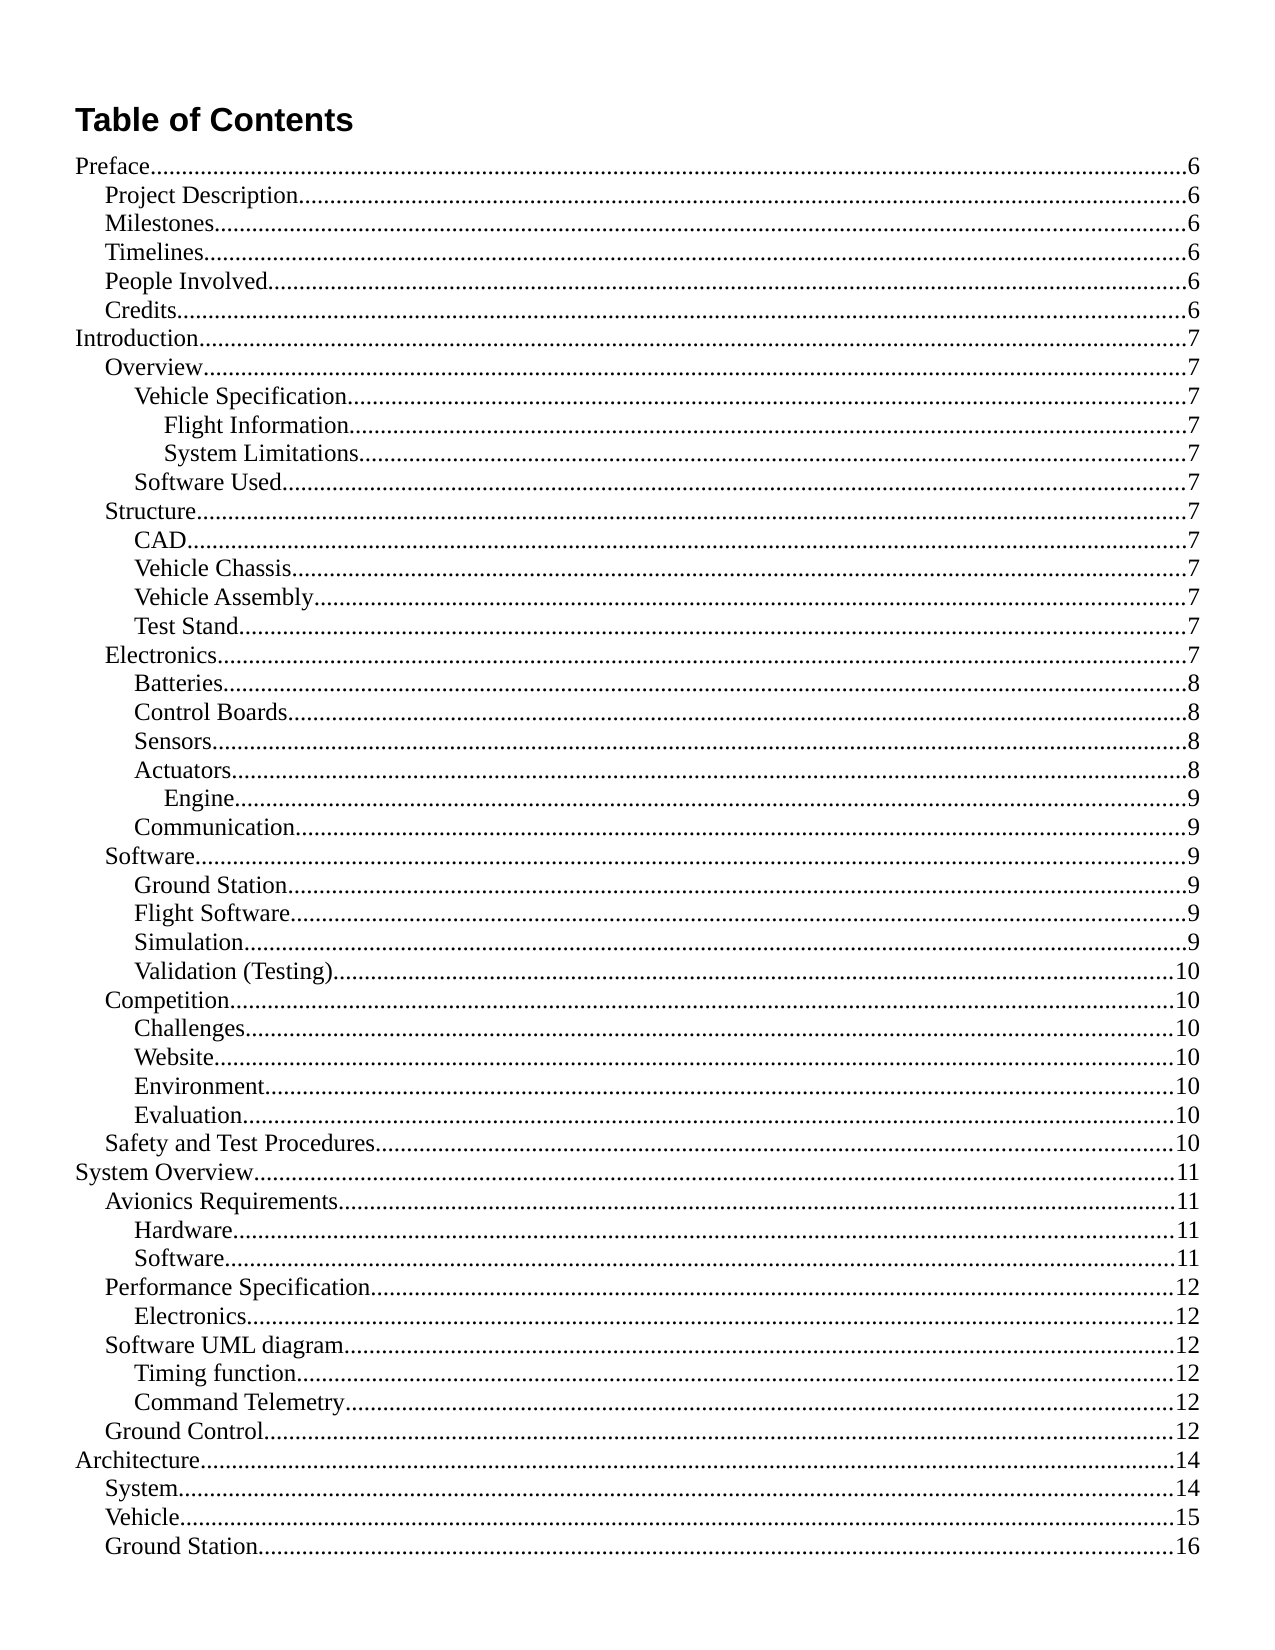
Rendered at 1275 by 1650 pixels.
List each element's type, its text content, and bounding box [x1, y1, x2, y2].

text Command Telemetry 12 [134, 1387, 1200, 1416]
text Milestones 6 [104, 208, 1200, 237]
text Electronics 12 [134, 1301, 1200, 1330]
text Electronics 7 [104, 640, 1200, 668]
text Performance Specification 12 [104, 1272, 1200, 1301]
text Timing function 12 [134, 1358, 1200, 1387]
text CAD 7 [134, 525, 1200, 553]
text Vehicle Specification 7 [134, 381, 1200, 410]
text Control Boards 8 [134, 697, 1200, 726]
text Architecture 14 [75, 1445, 1200, 1473]
text System Limitations 7 [163, 438, 1200, 467]
text Overview 7 [104, 352, 1200, 381]
text Competition 10 [104, 985, 1200, 1013]
text Timelines 6 [104, 237, 1200, 266]
text Safety and Test Procedures 10 [104, 1128, 1200, 1157]
text Challenges 10 [134, 1013, 1200, 1042]
text Credits 6 [104, 295, 1200, 323]
text Software 9 [104, 841, 1200, 870]
text Engine 9 [163, 783, 1200, 812]
text Ground Station 16 [104, 1531, 1200, 1560]
text Validation (Testing) 10 [134, 956, 1200, 985]
subtitle Table of Contents [75, 100, 1200, 138]
text Vehicle 15 [104, 1502, 1200, 1531]
text Sensors 8 [134, 726, 1200, 755]
text Preface 6 [75, 151, 1200, 180]
text System 14 [104, 1473, 1200, 1502]
text Software Used 7 [134, 467, 1200, 496]
text Structure 7 [104, 496, 1200, 525]
text Website 10 [134, 1042, 1200, 1071]
text Batteries 8 [134, 668, 1200, 697]
text System Overview 11 [75, 1157, 1200, 1186]
text Environment 10 [134, 1071, 1200, 1100]
text Flight Information 7 [163, 410, 1200, 438]
text Evaluation 10 [134, 1100, 1200, 1128]
text Hardware 11 [134, 1215, 1200, 1243]
text Flight Software 9 [134, 898, 1200, 927]
text Project Description 6 [104, 180, 1200, 208]
text People Involved 6 [104, 266, 1200, 295]
text Vehicle Assembly 7 [134, 582, 1200, 611]
text Communication 9 [134, 812, 1200, 841]
text Actuators 8 [134, 755, 1200, 783]
text Ground Station 9 [134, 870, 1200, 898]
text Software UML diagram 12 [104, 1330, 1200, 1358]
text Ground Control 12 [104, 1416, 1200, 1445]
text Simulation 9 [134, 927, 1200, 956]
text Introduction 7 [75, 323, 1200, 352]
text Software 11 [134, 1243, 1200, 1272]
text Test Stand 7 [134, 611, 1200, 640]
text Avionics Requirements 11 [104, 1186, 1200, 1215]
text Vehicle Chassis 7 [134, 553, 1200, 582]
